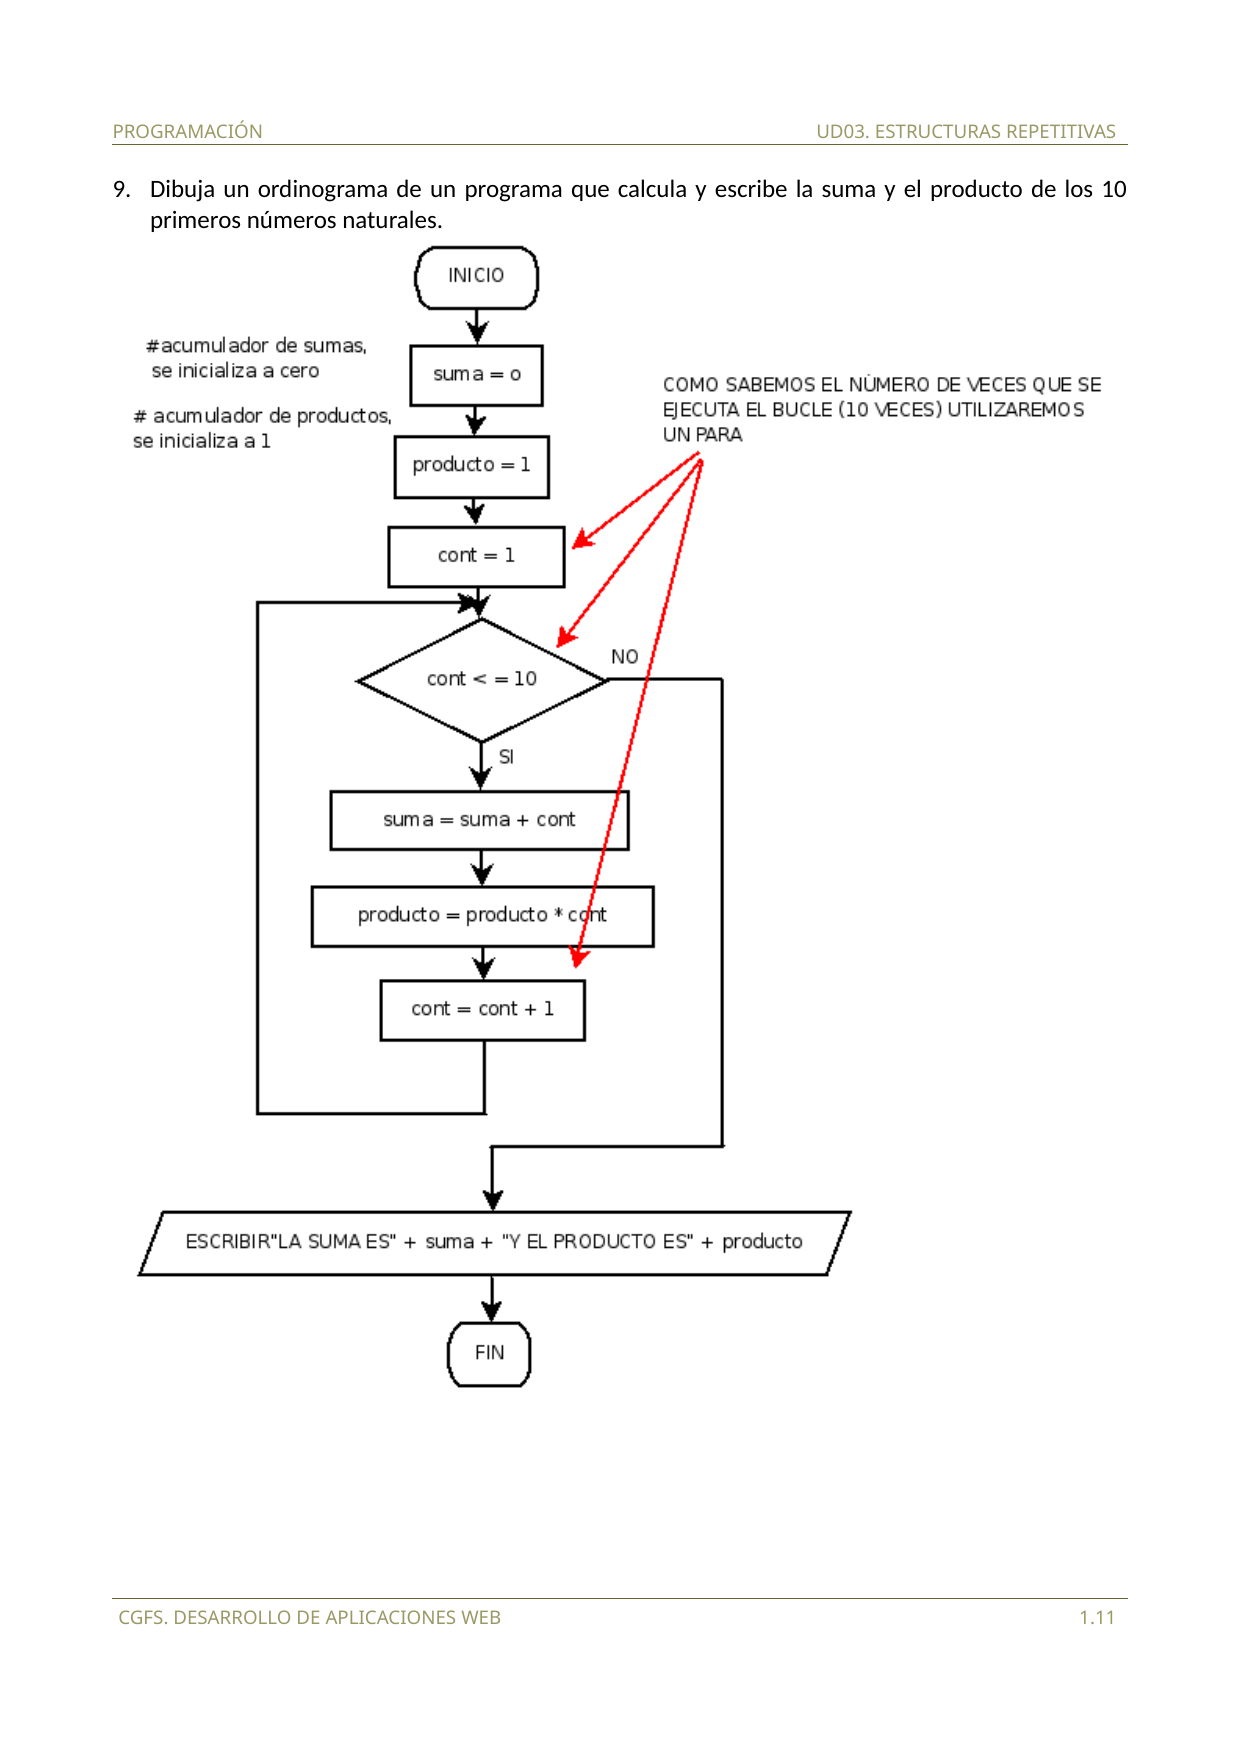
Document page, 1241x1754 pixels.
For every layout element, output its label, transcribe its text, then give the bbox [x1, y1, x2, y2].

list Dibuja un ordinograma de un programa que calcula y escribe la suma y el producto de los 10 primeros números naturales. [112, 173, 1128, 234]
picture [128, 240, 1112, 1397]
